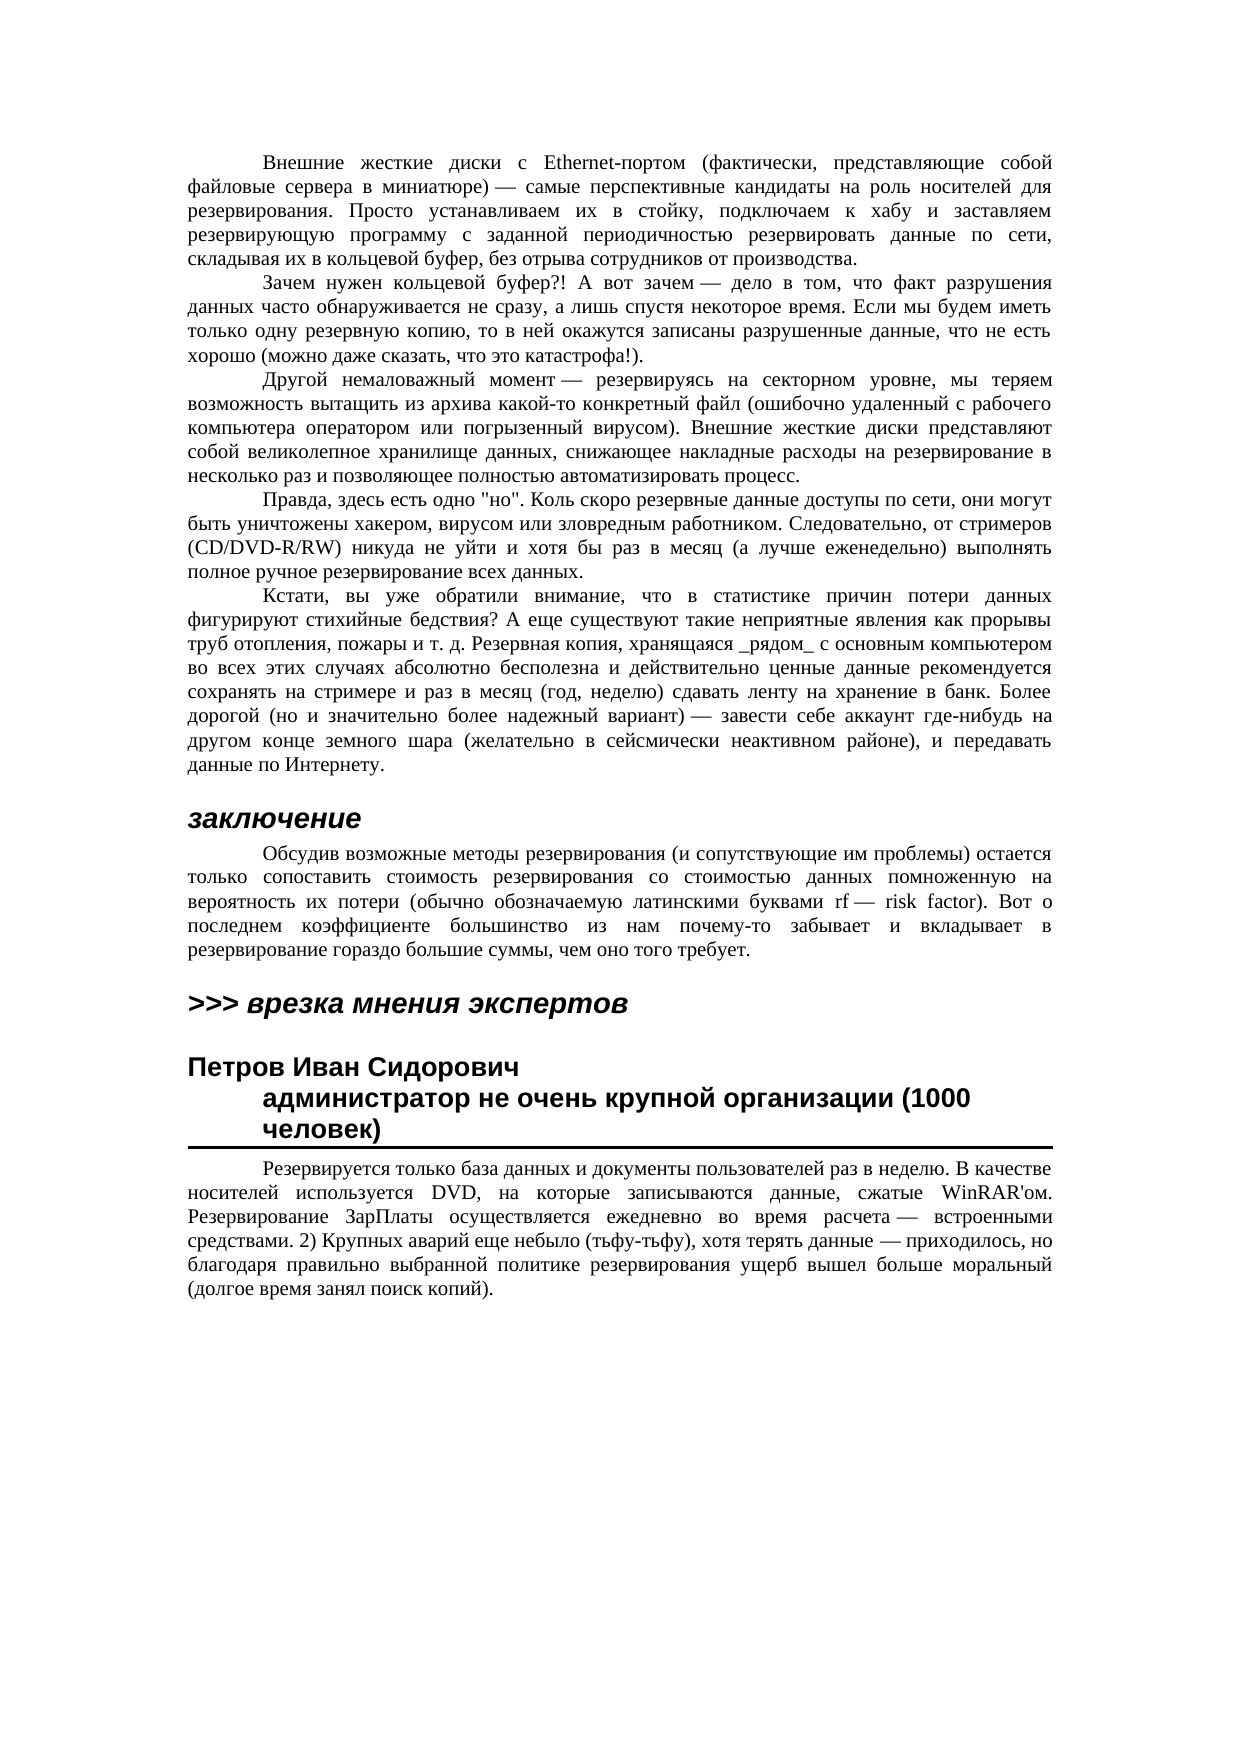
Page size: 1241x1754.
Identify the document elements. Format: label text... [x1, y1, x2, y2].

text Обсудив возможные методы резервирования (и сопутствующие им проблемы) остается только сопоставить стоимость резервирования со стоимостью данных помноженную на вероятность их потери (обычно обозначаемую латинскими буквами rf — risk factor). Вот о последнем коэффициенте большинство из нам почему-то забывает и вкладывает в резервирование гораздо большие суммы, чем оно того требует. [187, 840, 1053, 961]
text Правда, здесь есть одно "но". Коль скоро резервные данные доступы по сети, они могут быть уничтожены хакером, вирусом или зловредным работником. Следовательно, от стримеров (CD/DVD-R/RW) никуда не уйти и хотя бы раз в месяц (а лучше еженедельно) выполнять полное ручное резервирование всех данных. [187, 487, 1053, 583]
subtitle Петров Иван Сидорович администратор не очень крупной организации (1000 человек) [187, 1051, 1053, 1149]
text Кстати, вы уже обратили внимание, что в статистике причин потери данных фигурируют стихийные бедствия? А еще существуют такие неприятные явления как прорывы труб отопления, пожары и т. д. Резервная копия, хранящаяся _рядом_ с основным компьютером во всех этих случаях абсолютно бесполезна и действительно ценные данные рекомендуется сохранять на стримере и раз в месяц (год, неделю) сдавать ленту на хранение в банк. Более дорогой (но и значительно более надежный вариант) — завести себе аккаунт где-нибудь на другом конце земного шара (желательно в сейсмически неактивном районе), и передавать данные по Интернету. [187, 583, 1053, 776]
subtitle >>> врезка мнения экспертов [187, 986, 1053, 1019]
text Внешние жесткие диски с Ethernet-портом (фактически, представляющие собой файловые сервера в миниатюре) — самые перспективные кандидаты на роль носителей для резервирования. Просто устанавливаем их в стойку, подключаем к хабу и заставляем резервирующую программу с заданной периодичностью резервировать данные по сети, складывая их в кольцевой буфер, без отрыва сотрудников от производства. [187, 150, 1053, 270]
subtitle заключение [187, 801, 1053, 834]
text Другой немаловажный момент — резервируясь на секторном уровне, мы теряем возможность вытащить из архива какой-то конкретный файл (ошибочно удаленный с рабочего компьютера оператором или погрызенный вирусом). Внешние жесткие диски представляют собой великолепное хранилище данных, снижающее накладные расходы на резервирование в несколько раз и позволяющее полностью автоматизировать процесс. [187, 367, 1053, 487]
text Зачем нужен кольцевой буфер?! А вот зачем — дело в том, что факт разрушения данных часто обнаруживается не сразу, а лишь спустя некоторое время. Если мы будем иметь только одну резервную копию, то в ней окажутся записаны разрушенные данные, что не есть хорошо (можно даже сказать, что это катастрофа!). [187, 270, 1053, 367]
text Резервируется только база данных и документы пользователей раз в неделю. В качестве носителей используется DVD, на которые записываются данные, сжатые WinRAR'ом. Резервирование ЗарПлаты осуществляется ежедневно во время расчета — встроенными средствами. 2) Крупных аварий еще небыло (тьфу-тьфу), хотя терять данные — приходилось, но благодаря правильно выбранной политике резервирования ущерб вышел больше моральный (долгое время занял поиск копий). [187, 1156, 1053, 1300]
